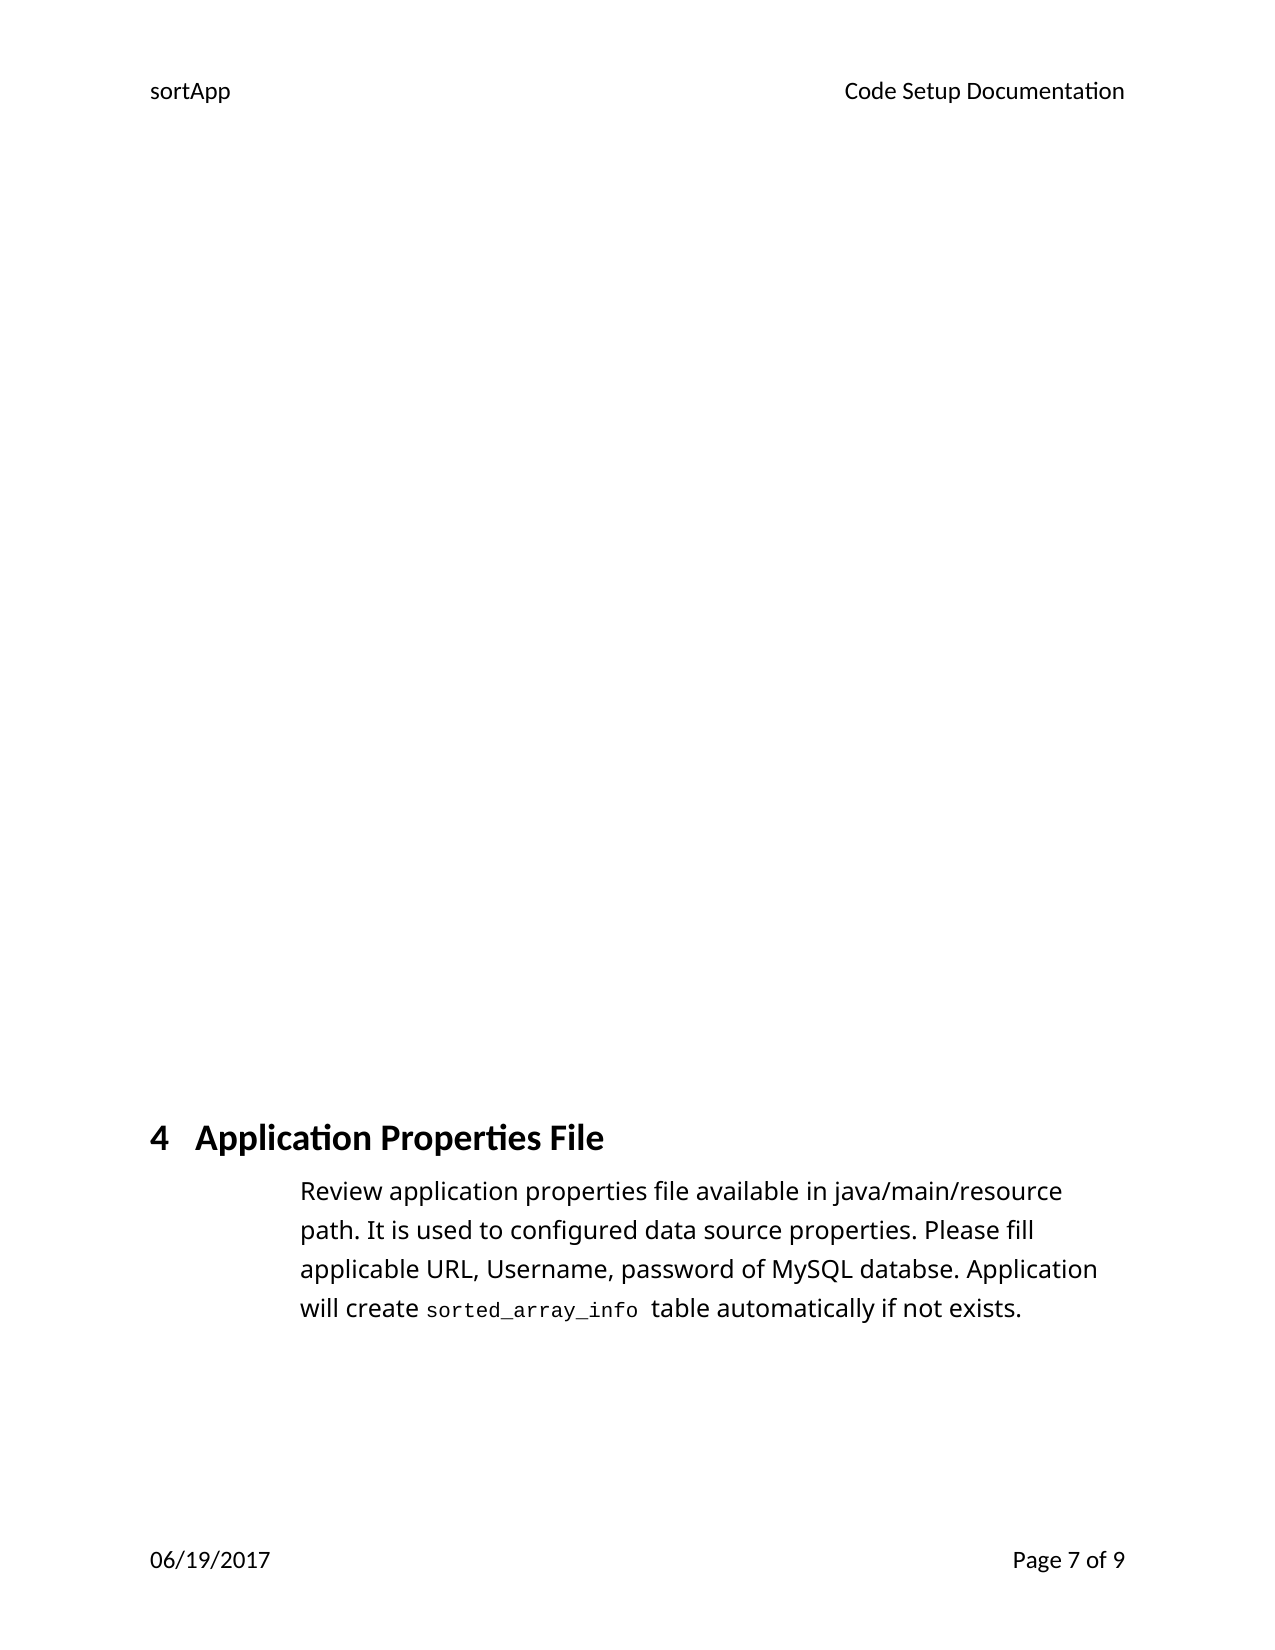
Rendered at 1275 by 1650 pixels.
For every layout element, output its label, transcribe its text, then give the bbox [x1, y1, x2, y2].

list Review application properties file available in java/main/resource path. It is used to configured data source properties. Please fill applicable URL, Username, password of MySQL databse. Application will create sorted_array_info table automatically if not exists. [262, 1173, 1125, 1325]
subtitle Application Properties File [150, 1114, 1125, 1160]
